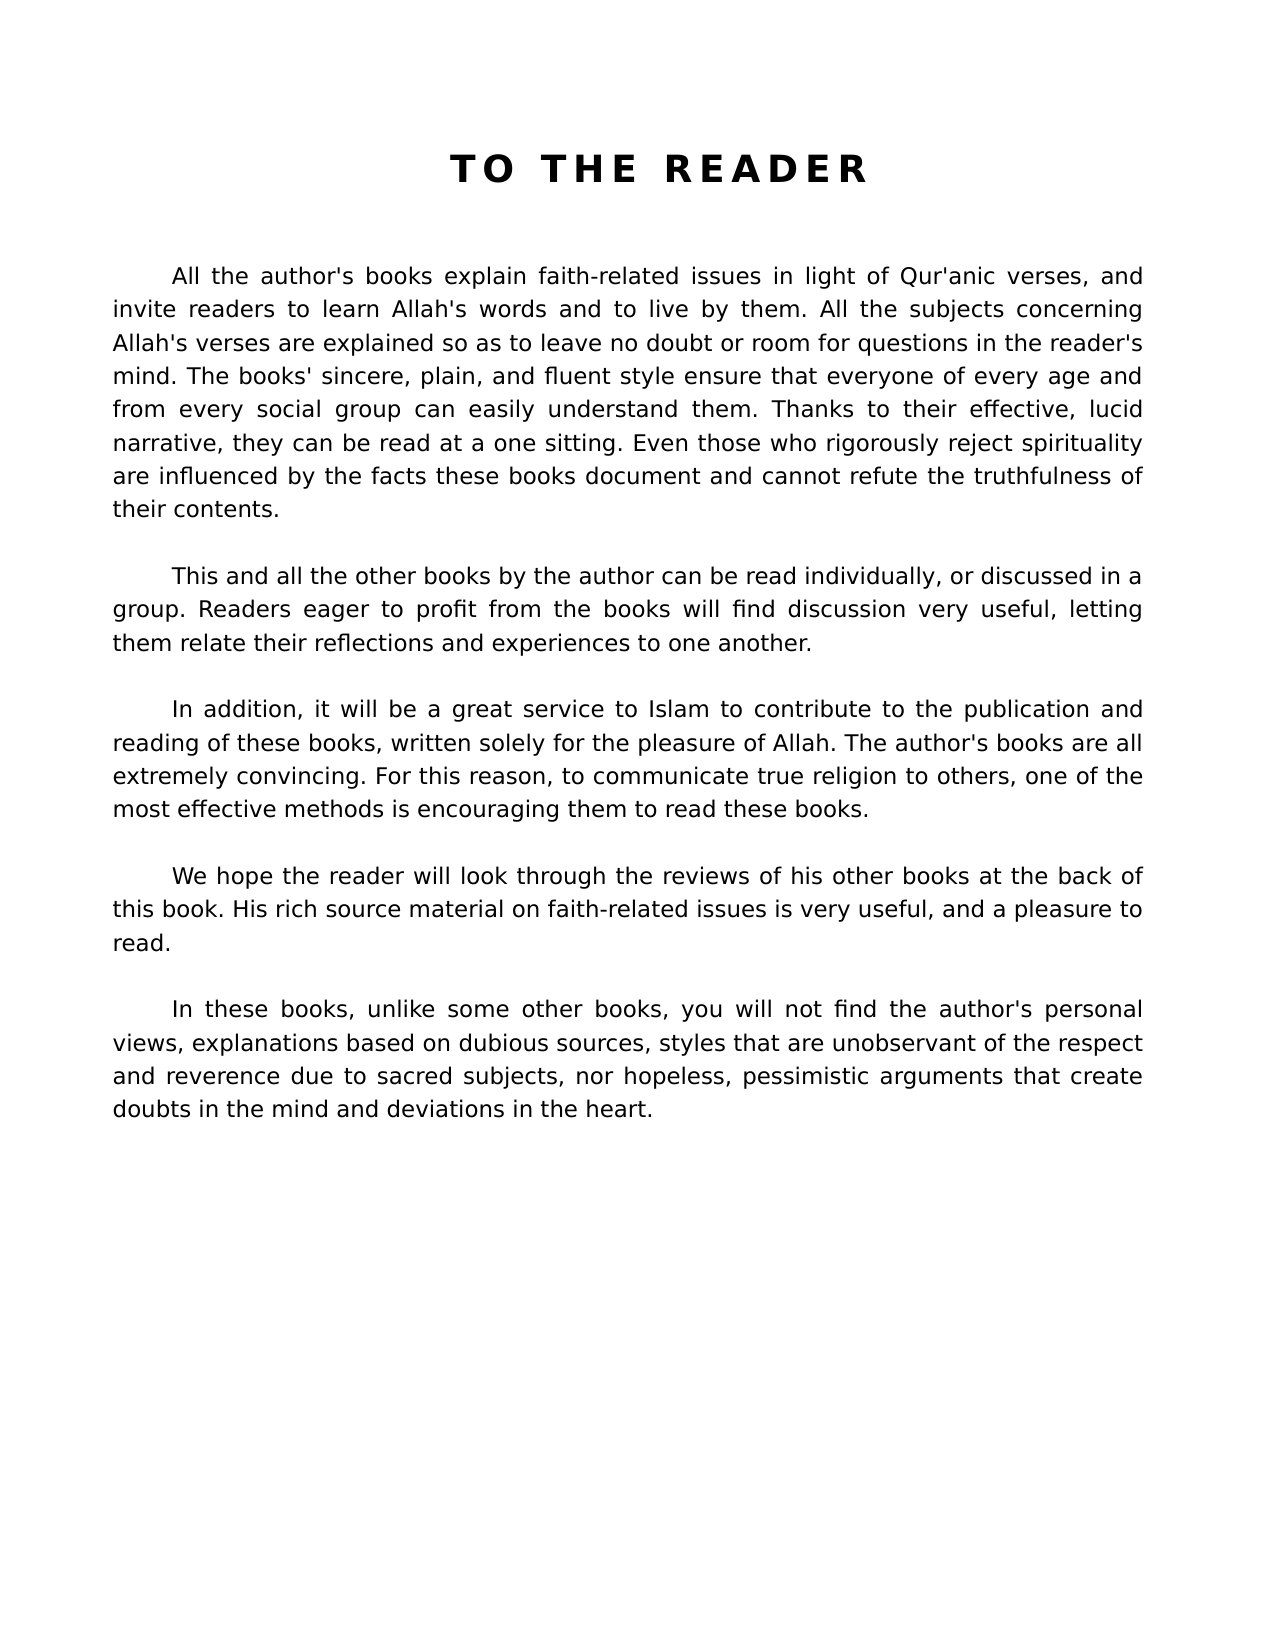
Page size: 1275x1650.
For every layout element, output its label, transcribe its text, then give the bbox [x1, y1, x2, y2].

text All the author's books explain faith-related issues in light of Qur'anic verses, and invite readers to learn Allah's words and to live by them. All the subjects concerning Allah's verses are explained so as to leave no doubt or room for questions in the reader's mind. The books' sincere, plain, and fluent style ensure that everyone of every age and from every social group can easily understand them. Thanks to their effective, lucid narrative, they can be read at a one sitting. Even those who rigorously reject spirituality are influenced by the facts these books document and cannot refute the truthfulness of their contents. [112, 258, 1145, 524]
text We hope the reader will look through the reviews of his other books at the back of this book. His rich source material on faith-related issues is very useful, and a pleasure to read. [112, 858, 1145, 958]
text In addition, it will be a great service to Islam to contribute to the publication and reading of these books, written solely for the pleasure of Allah. The author's books are all extremely convincing. For this reason, to communicate true religion to others, one of the most effective methods is encouraging them to read these books. [112, 691, 1145, 824]
text In these books, unlike some other books, you will not find the author's personal views, explanations based on dubious sources, styles that are unobservant of the respect and reverence due to sacred subjects, nor hopeless, pessimistic arguments that create doubts in the mind and deviations in the heart. [112, 991, 1145, 1124]
text This and all the other books by the author can be read individually, or discussed in a group. Readers eager to profit from the books will find discussion very useful, letting them relate their reflections and experiences to one another. [112, 558, 1145, 658]
text TO THE READER [112, 148, 1145, 191]
